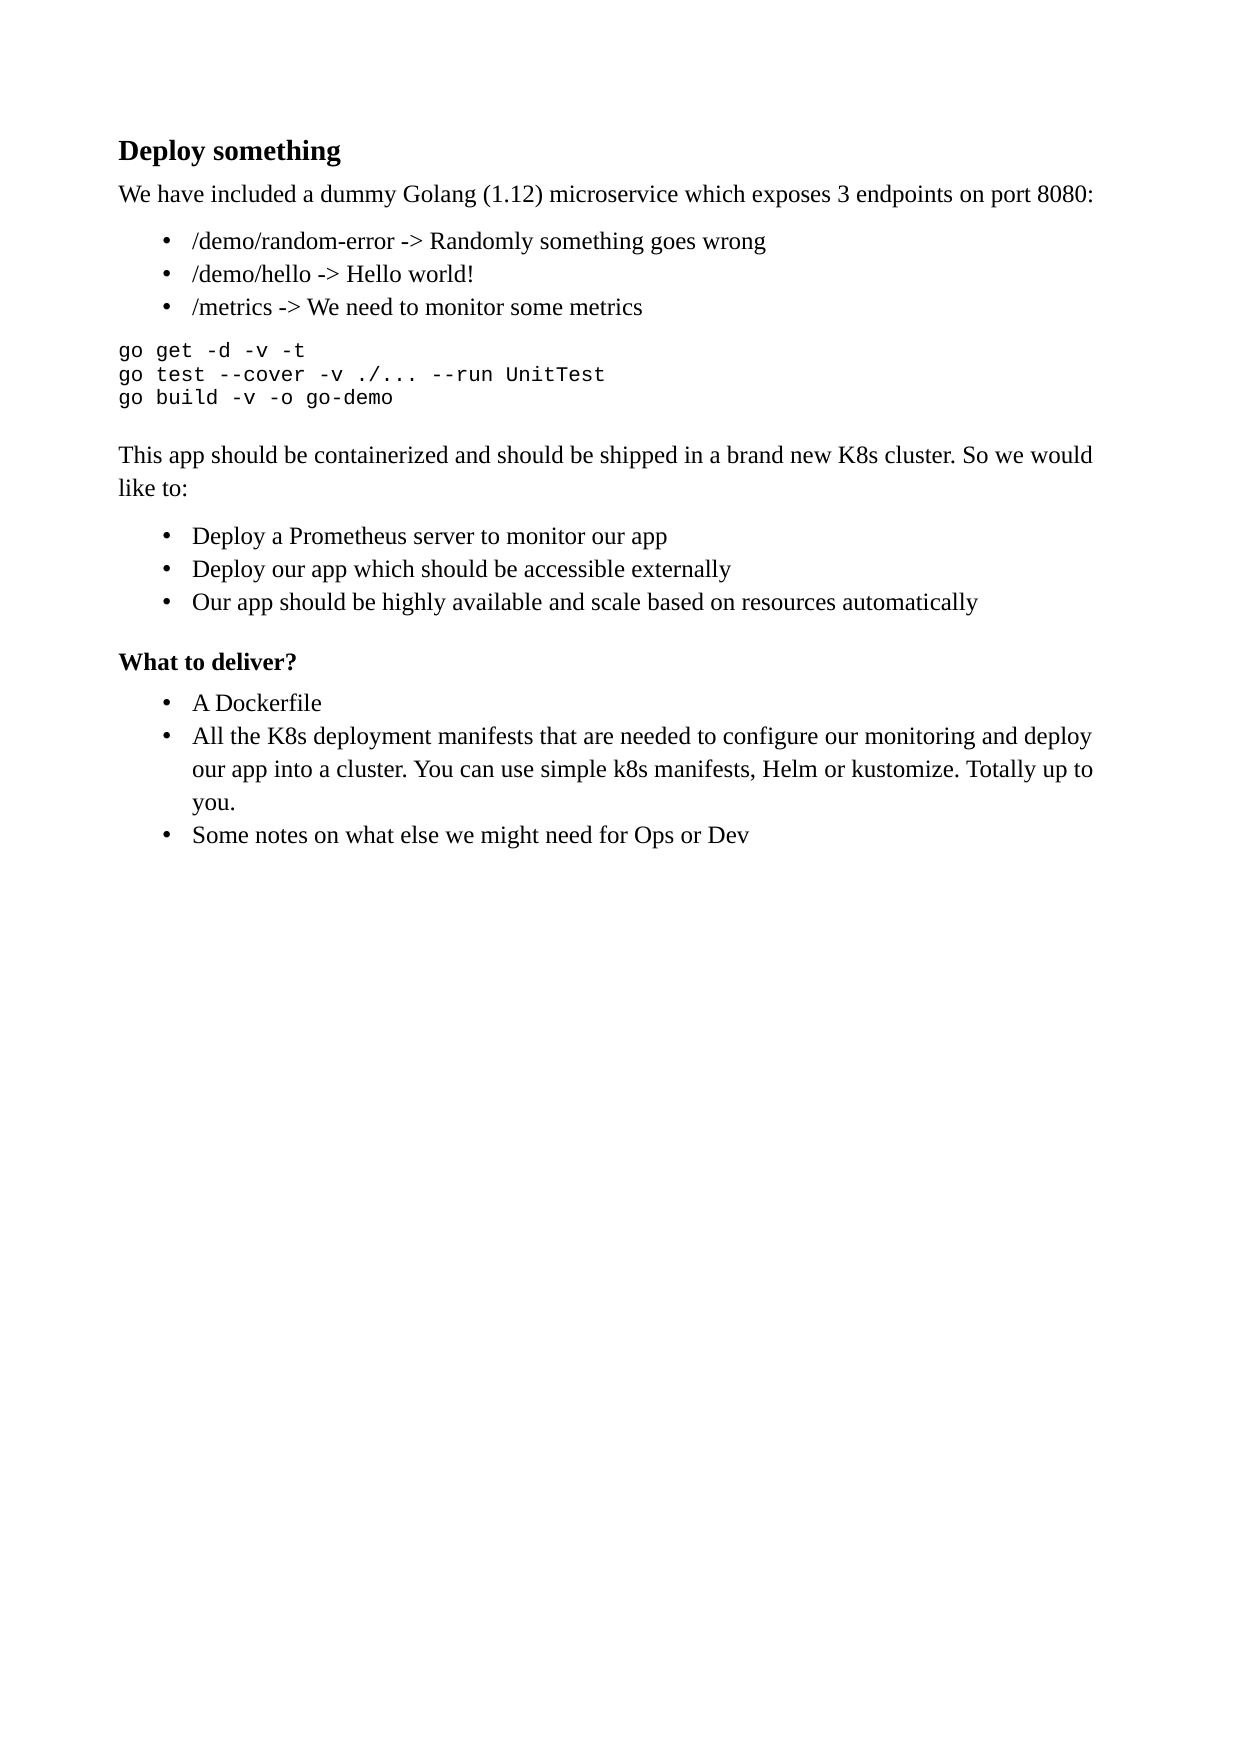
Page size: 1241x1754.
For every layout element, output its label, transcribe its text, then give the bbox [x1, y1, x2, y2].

list A Dockerfile [162, 688, 1122, 717]
text This app should be containerized and should be shipped in a brand new K8s cluster. So we would like to: [118, 440, 1122, 502]
text go test --cover -v ./... --run UnitTest [118, 364, 1122, 387]
list Some notes on what else we might need for Ops or Dev [162, 821, 1122, 849]
list Deploy our app which should be accessible externally [162, 554, 1122, 583]
text go get -d -v -t [118, 340, 1122, 364]
list All the K8s deployment manifests that are needed to configure our monitoring and deploy our app into a cluster. You can use simple k8s manifests, Helm or kustomize. Totally up to you. [162, 721, 1122, 816]
text go build -v -o go-demo [118, 387, 1122, 411]
subtitle What to deliver? [118, 647, 1122, 676]
text We have included a dummy Golang (1.12) microservice which exposes 3 endpoints on port 8080: [118, 179, 1122, 207]
list /metrics -> We need to monitor some metrics [162, 292, 1122, 321]
list Deploy a Prometheus server to monitor our app [162, 521, 1122, 550]
subtitle Deploy something [118, 133, 1122, 166]
list /demo/random-error -> Randomly something goes wrong [162, 226, 1122, 255]
list Our app should be highly available and scale based on resources automatically [162, 587, 1122, 616]
list /demo/hello -> Hello world! [162, 259, 1122, 288]
